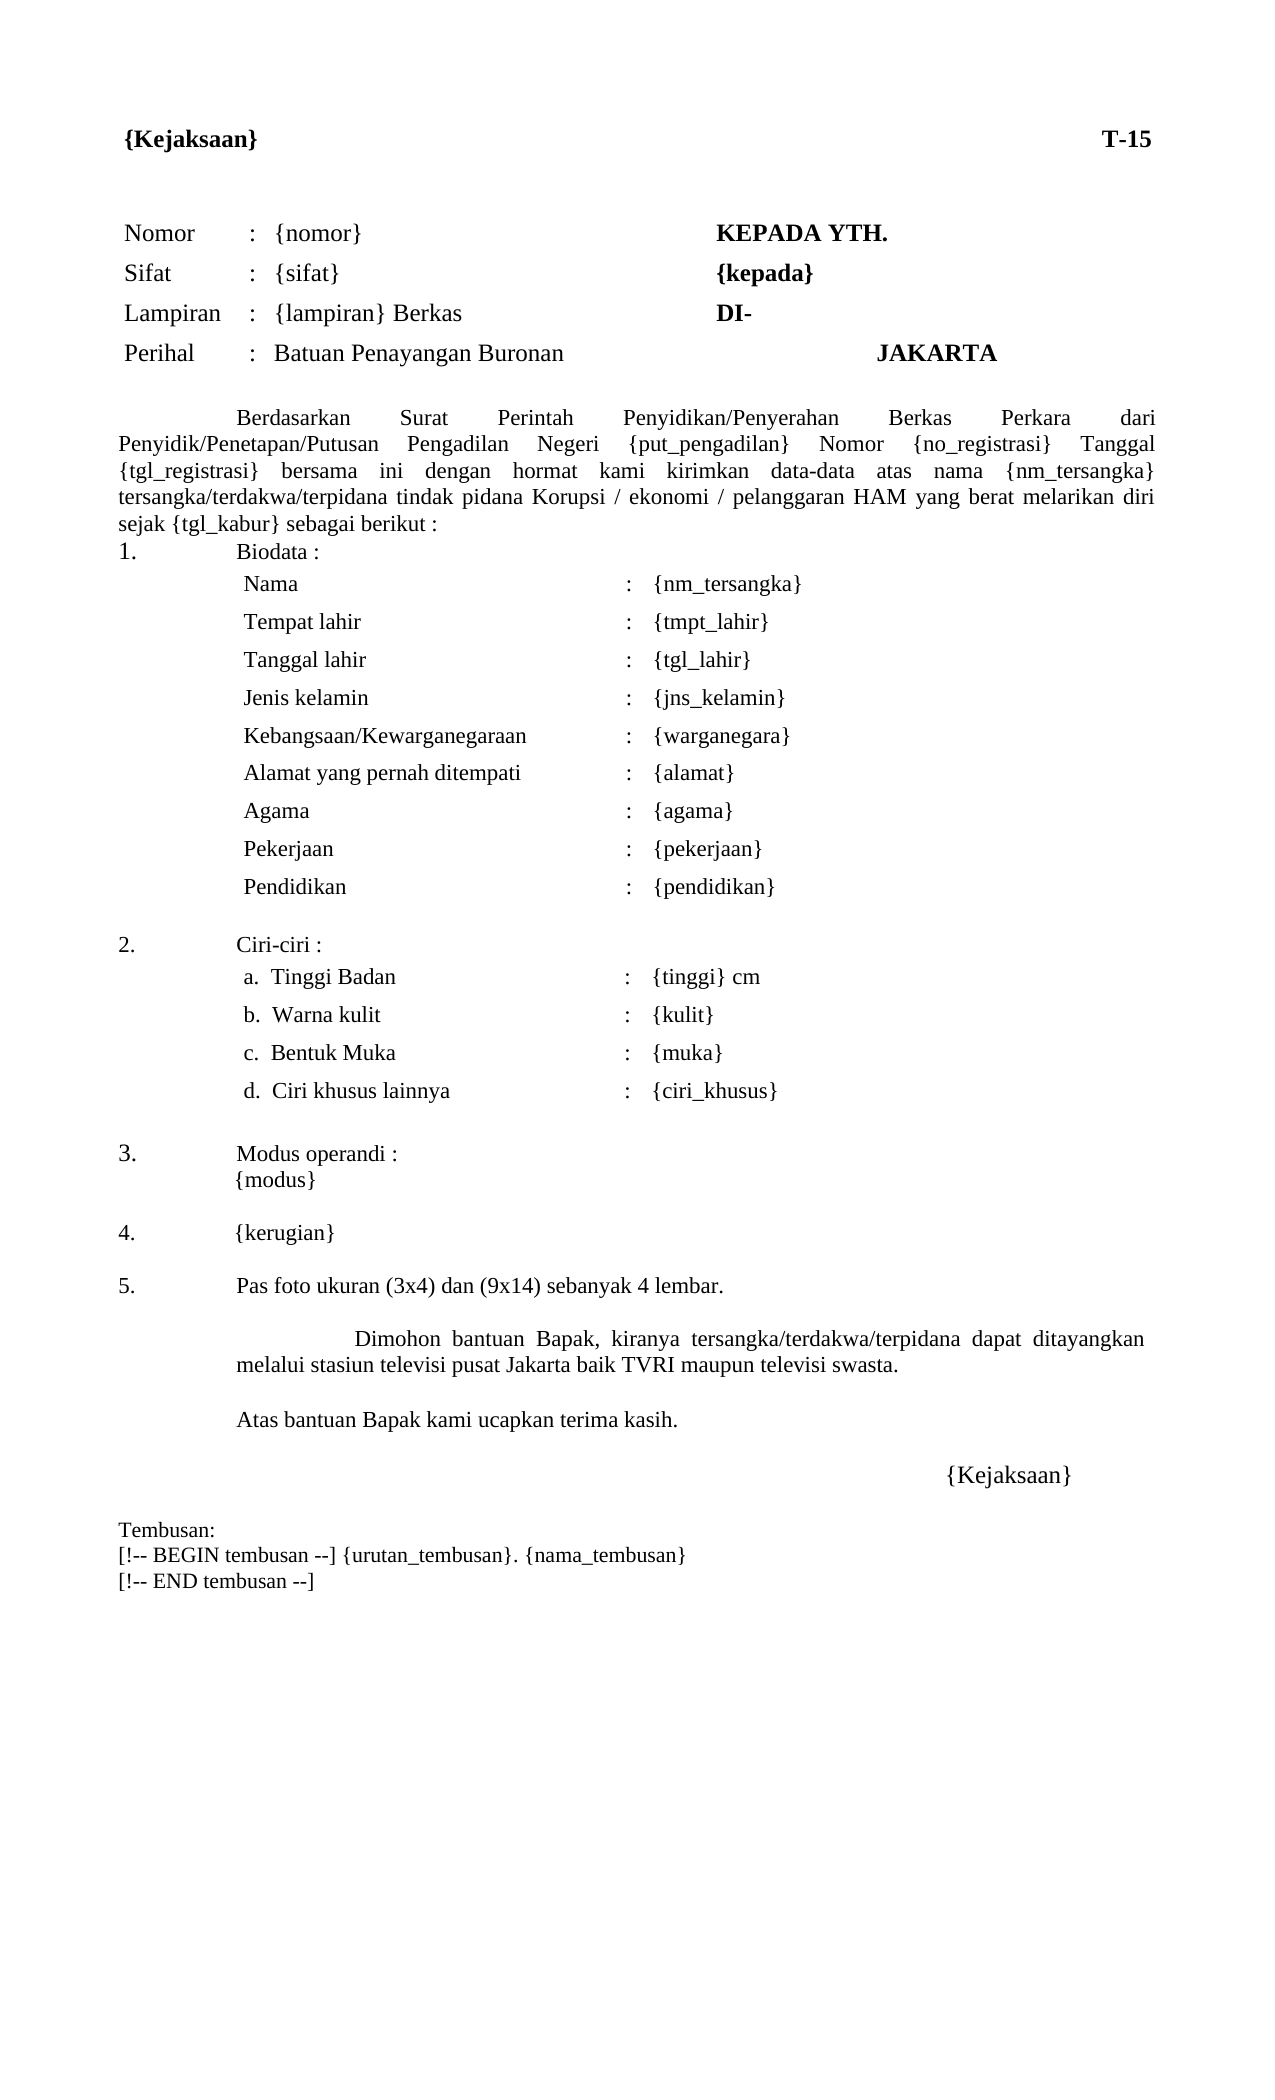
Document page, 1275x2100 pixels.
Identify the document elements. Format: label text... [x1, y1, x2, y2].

table_cell b. Warna kulit [238, 996, 609, 1033]
table_cell Alamat yang pernah ditempati [238, 754, 611, 792]
text {Kejaksaan} [118, 1460, 1157, 1488]
table_cell : [611, 829, 647, 867]
text Berdasarkan Surat Perintah Penyidikan/Penyerahan Berkas Perkara dari Penyidik/Penetapan/Putusan Pengadilan Negeri {put_pengadilan} Nomor {no_registrasi} Tanggal {tgl_registrasi} bersama ini dengan hormat kami kirimkan data-data atas nama {nm_tersangka} tersangka/terdakwa/terpidana tindak pidana Korupsi / ekonomi / pelanggaran HAM yang berat melarikan diri sejak {tgl_kabur} sebagai berikut : [118, 402, 1157, 536]
table_cell Kebangsaan/Kewarganegaraan [238, 716, 611, 754]
table_cell {ciri_khusus} [645, 1071, 1157, 1109]
table_header Nomor [118, 212, 237, 252]
text Dimohon bantuan Bapak, kiranya tersangka/terdakwa/terpidana dapat ditayangkan melalui stasiun televisi pusat Jakarta baik TVRI maupun televisi swasta. [118, 1324, 1157, 1377]
table_cell Tanggal lahir [238, 640, 611, 678]
table_cell Lampiran [118, 293, 237, 333]
table_cell {lampiran} Berkas [268, 293, 710, 333]
table_cell {tgl_lahir} [647, 640, 1157, 678]
table_header : [611, 565, 647, 602]
table_cell {agama} [647, 792, 1157, 829]
table_cell Perihal [118, 333, 237, 373]
table_cell Jenis kelamin [238, 678, 611, 716]
table_cell {kepada} [710, 253, 1157, 293]
table_cell Tempat lahir [238, 603, 611, 640]
table_header {nomor} [268, 212, 710, 252]
table_cell : [611, 792, 647, 829]
table_cell {jns_kelamin} [647, 678, 1157, 716]
table_cell {tmpt_lahir} [647, 603, 1157, 640]
text [!-- BEGIN tembusan --] {urutan_tembusan}. {nama_tembusan} [118, 1542, 1157, 1568]
text 3. Modus operandi : [118, 1138, 1157, 1166]
text 1. Biodata : [118, 536, 1157, 565]
text [!-- END tembusan --] [118, 1568, 1157, 1593]
table_header T-15 [1091, 118, 1157, 158]
table_cell : [611, 603, 647, 640]
table_cell {pendidikan} [647, 867, 1157, 905]
text Tembusan: [118, 1517, 1157, 1542]
table_cell d. Ciri khusus lainnya [238, 1071, 609, 1109]
table_cell {muka} [645, 1033, 1157, 1071]
table_cell {warganegara} [647, 716, 1157, 754]
table_cell : [611, 716, 647, 754]
table_cell : [609, 1071, 645, 1109]
table_header {tinggi} cm [645, 958, 1157, 996]
table_cell Sifat [118, 253, 237, 293]
text 4. {kerugian} [118, 1219, 1157, 1246]
table_cell Batuan Penayangan Buronan [268, 333, 710, 373]
table_cell DI- [710, 293, 1157, 333]
table_cell : [609, 996, 645, 1033]
table_cell : [611, 678, 647, 716]
table_header : [237, 212, 268, 252]
table_cell {kulit} [645, 996, 1157, 1033]
text Atas bantuan Bapak kami ucapkan terima kasih. [118, 1405, 1157, 1433]
table_cell {alamat} [647, 754, 1157, 792]
table_cell : [237, 293, 268, 333]
table_header {Kejaksaan} [118, 118, 1091, 158]
table_cell Pendidikan [238, 867, 611, 905]
table_cell : [609, 1033, 645, 1071]
table_cell JAKARTA [710, 333, 1157, 373]
table_cell Agama [238, 792, 611, 829]
table_cell : [611, 867, 647, 905]
table_header Nama [238, 565, 611, 602]
table_header KEPADA YTH. [710, 212, 1157, 252]
text 2. Ciri-ciri : [118, 931, 1157, 958]
table_cell c. Bentuk Muka [238, 1033, 609, 1071]
table_cell Pekerjaan [238, 829, 611, 867]
table_header {nm_tersangka} [647, 565, 1157, 602]
table_cell : [237, 333, 268, 373]
table_header a. Tinggi Badan [238, 958, 609, 996]
table_cell : [611, 640, 647, 678]
table_cell {sifat} [268, 253, 710, 293]
table_cell {pekerjaan} [647, 829, 1157, 867]
table_header : [609, 958, 645, 996]
text 5. Pas foto ukuran (3x4) dan (9x14) sebanyak 4 lembar. [118, 1272, 1157, 1298]
table_cell : [611, 754, 647, 792]
text {modus} [234, 1166, 1157, 1193]
table_cell : [237, 253, 268, 293]
